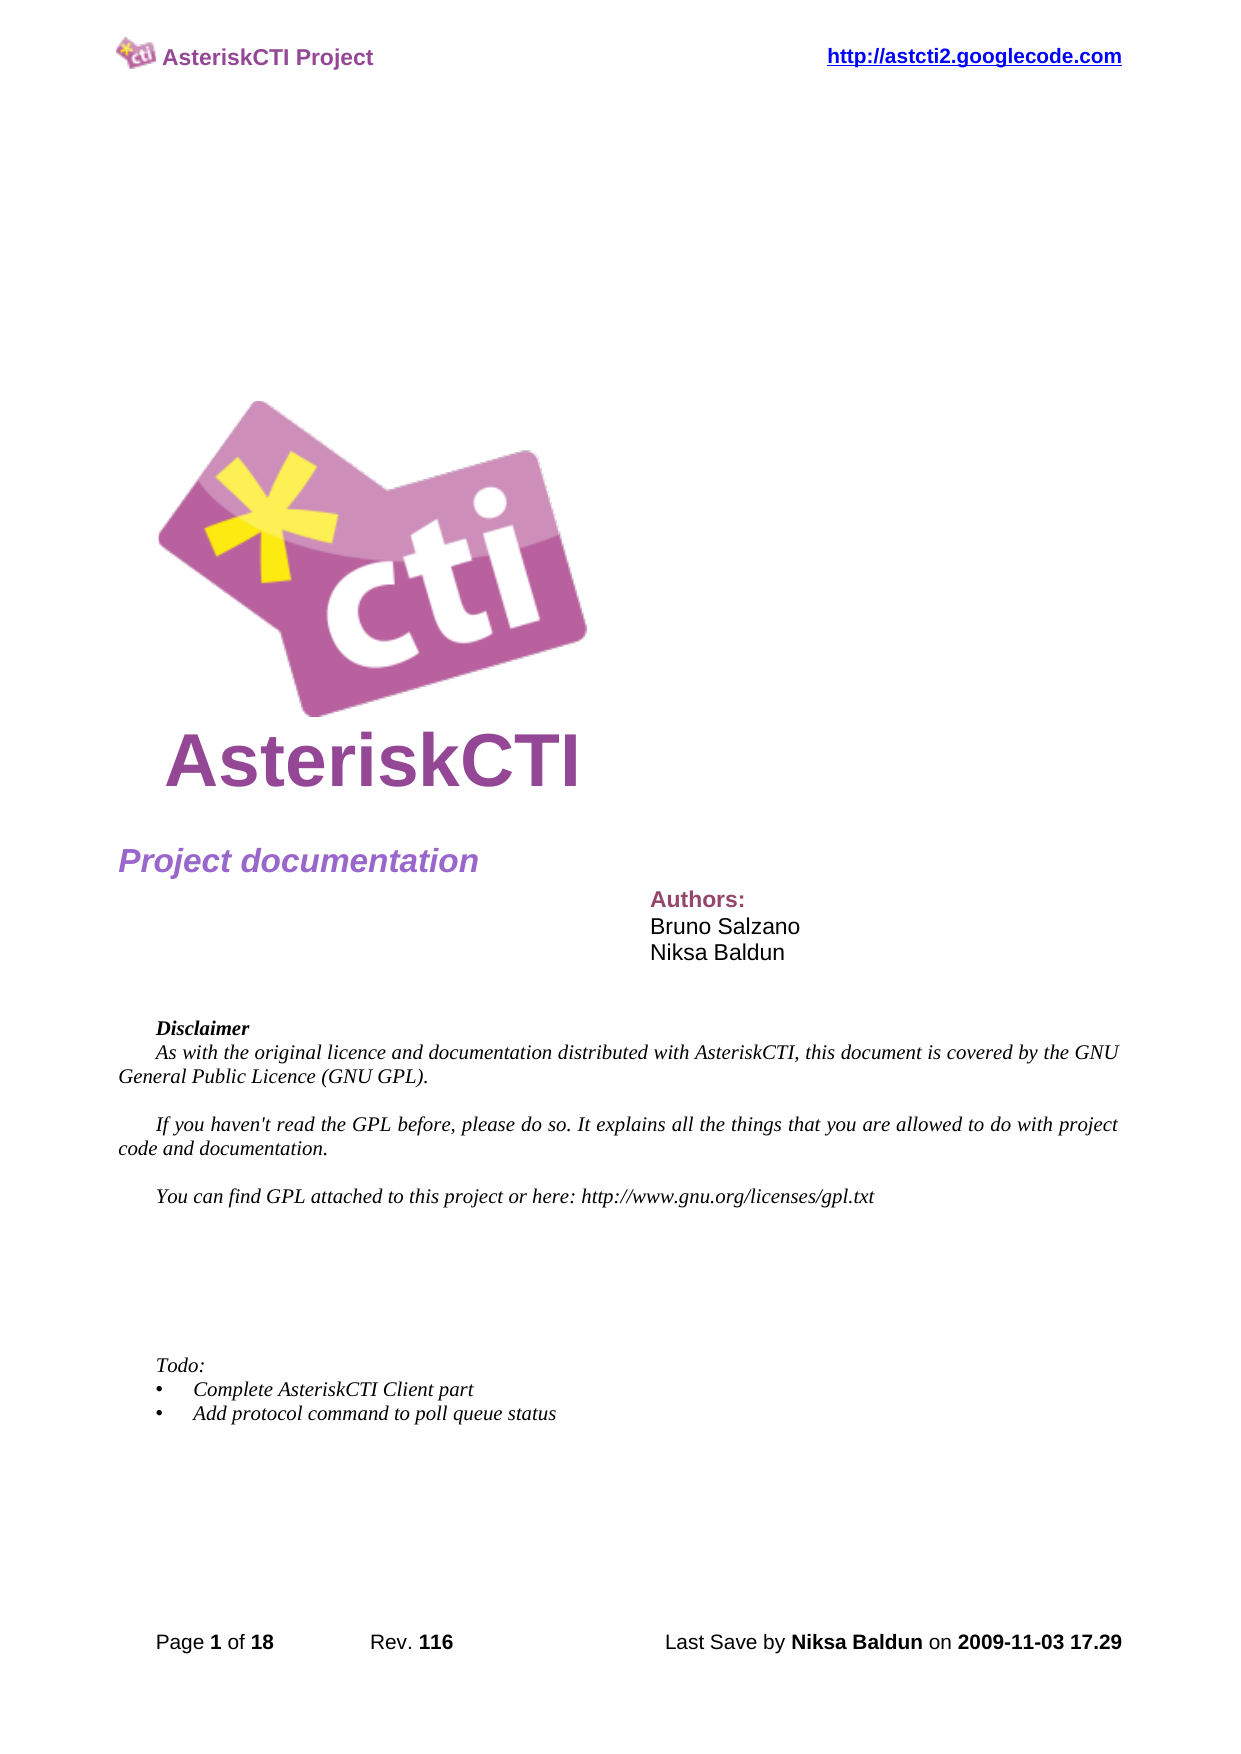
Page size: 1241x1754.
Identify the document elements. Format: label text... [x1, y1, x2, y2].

table_header Authors: Bruno Salzano Niksa Baldun [639, 401, 1148, 966]
text Todo: [118, 1353, 1122, 1377]
picture [116, 34, 157, 74]
list Complete AsteriskCTI Client part [156, 1377, 1122, 1401]
list Add protocol command to poll queue status [156, 1401, 1122, 1425]
text As with the original licence and documentation distributed with AsteriskCTI, this document is covered by the GNU General Public Licence (GNU GPL). [118, 1040, 1122, 1088]
text If you haven't read the GPL before, please do so. It explains all the things that you are allowed to do with project code and documentation. [118, 1112, 1122, 1160]
table_header AsteriskCTI Project documentation [107, 401, 639, 966]
picture [158, 401, 587, 717]
text You can find GPL attached to this project or here: http://www.gnu.org/licenses/gpl.txt [118, 1184, 1122, 1208]
text Disclaimer [118, 1016, 1122, 1040]
